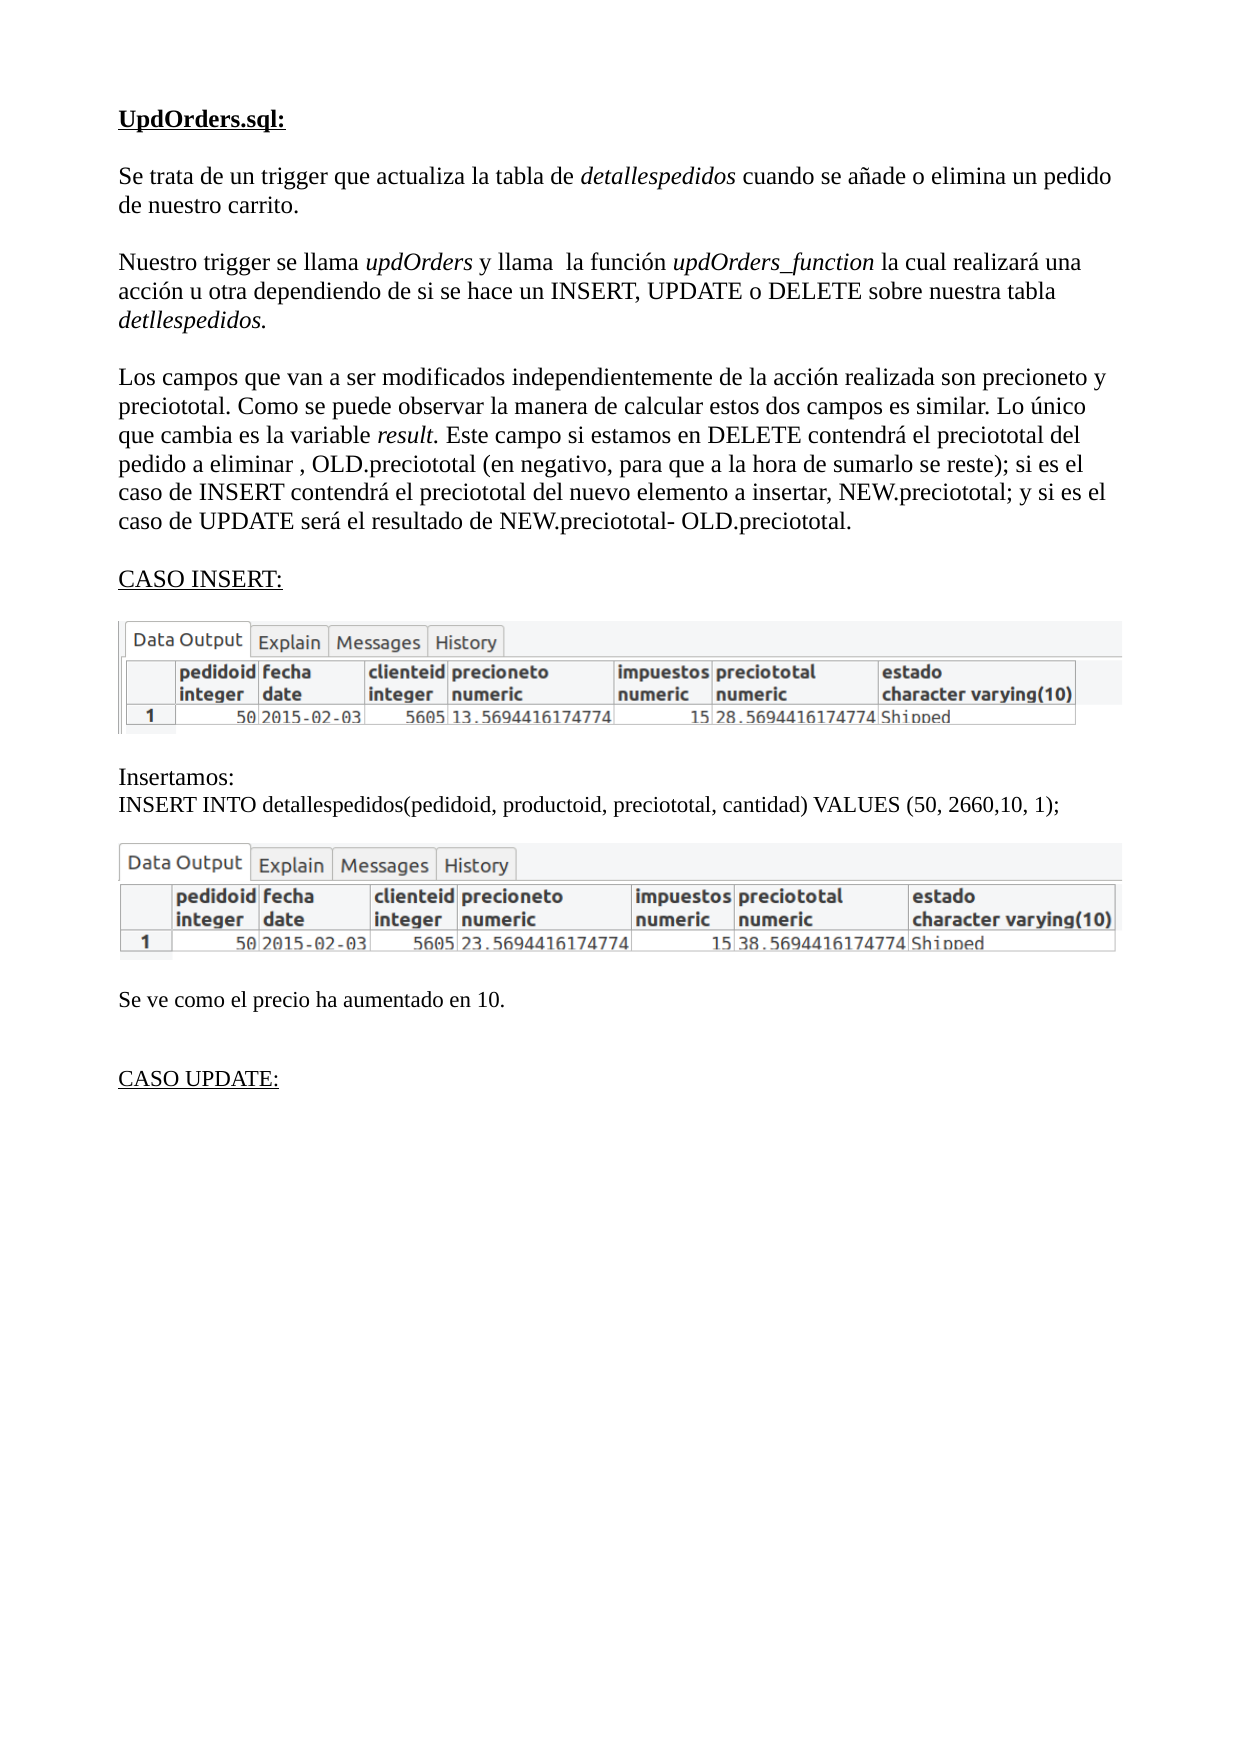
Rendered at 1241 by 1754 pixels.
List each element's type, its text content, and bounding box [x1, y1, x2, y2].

text Insertamos: [118, 762, 1122, 791]
text INSERT INTO detallespedidos(pedidoid, productoid, preciototal, cantidad) VALUES (50, 2660,10, 1); [118, 791, 1122, 817]
text UpdOrders.sql: [118, 104, 1122, 132]
text Se ve como el precio ha aumentado en 10. [118, 986, 1122, 1012]
text CASO INSERT: [118, 564, 1122, 592]
text Se trata de un trigger que actualiza la tabla de detallespedidos cuando se añade o elimina un pedido de nuestro carrito. [118, 161, 1122, 219]
text Los campos que van a ser modificados independientemente de la acción realizada son precioneto y preciototal. Como se puede observar la manera de calcular estos dos campos es similar. Lo único que cambia es la variable result. Este campo si estamos en DELETE contendrá el preciototal del pedido a eliminar , OLD.preciototal (en negativo, para que a la hora de sumarlo se reste); si es el caso de INSERT contendrá el preciototal del nuevo elemento a insertar, NEW.preciototal; y si es el caso de UPDATE será el resultado de NEW.preciototal- OLD.preciototal. [118, 362, 1122, 535]
text Nuestro trigger se llama updOrders y llama la función updOrders_function la cual realizará una acción u otra dependiendo de si se hace un INSERT, UPDATE o DELETE sobre nuestra tabla detllespedidos. [118, 247, 1122, 334]
picture [118, 843, 1123, 960]
text CASO UPDATE: [118, 1065, 1122, 1091]
picture [118, 621, 1123, 734]
